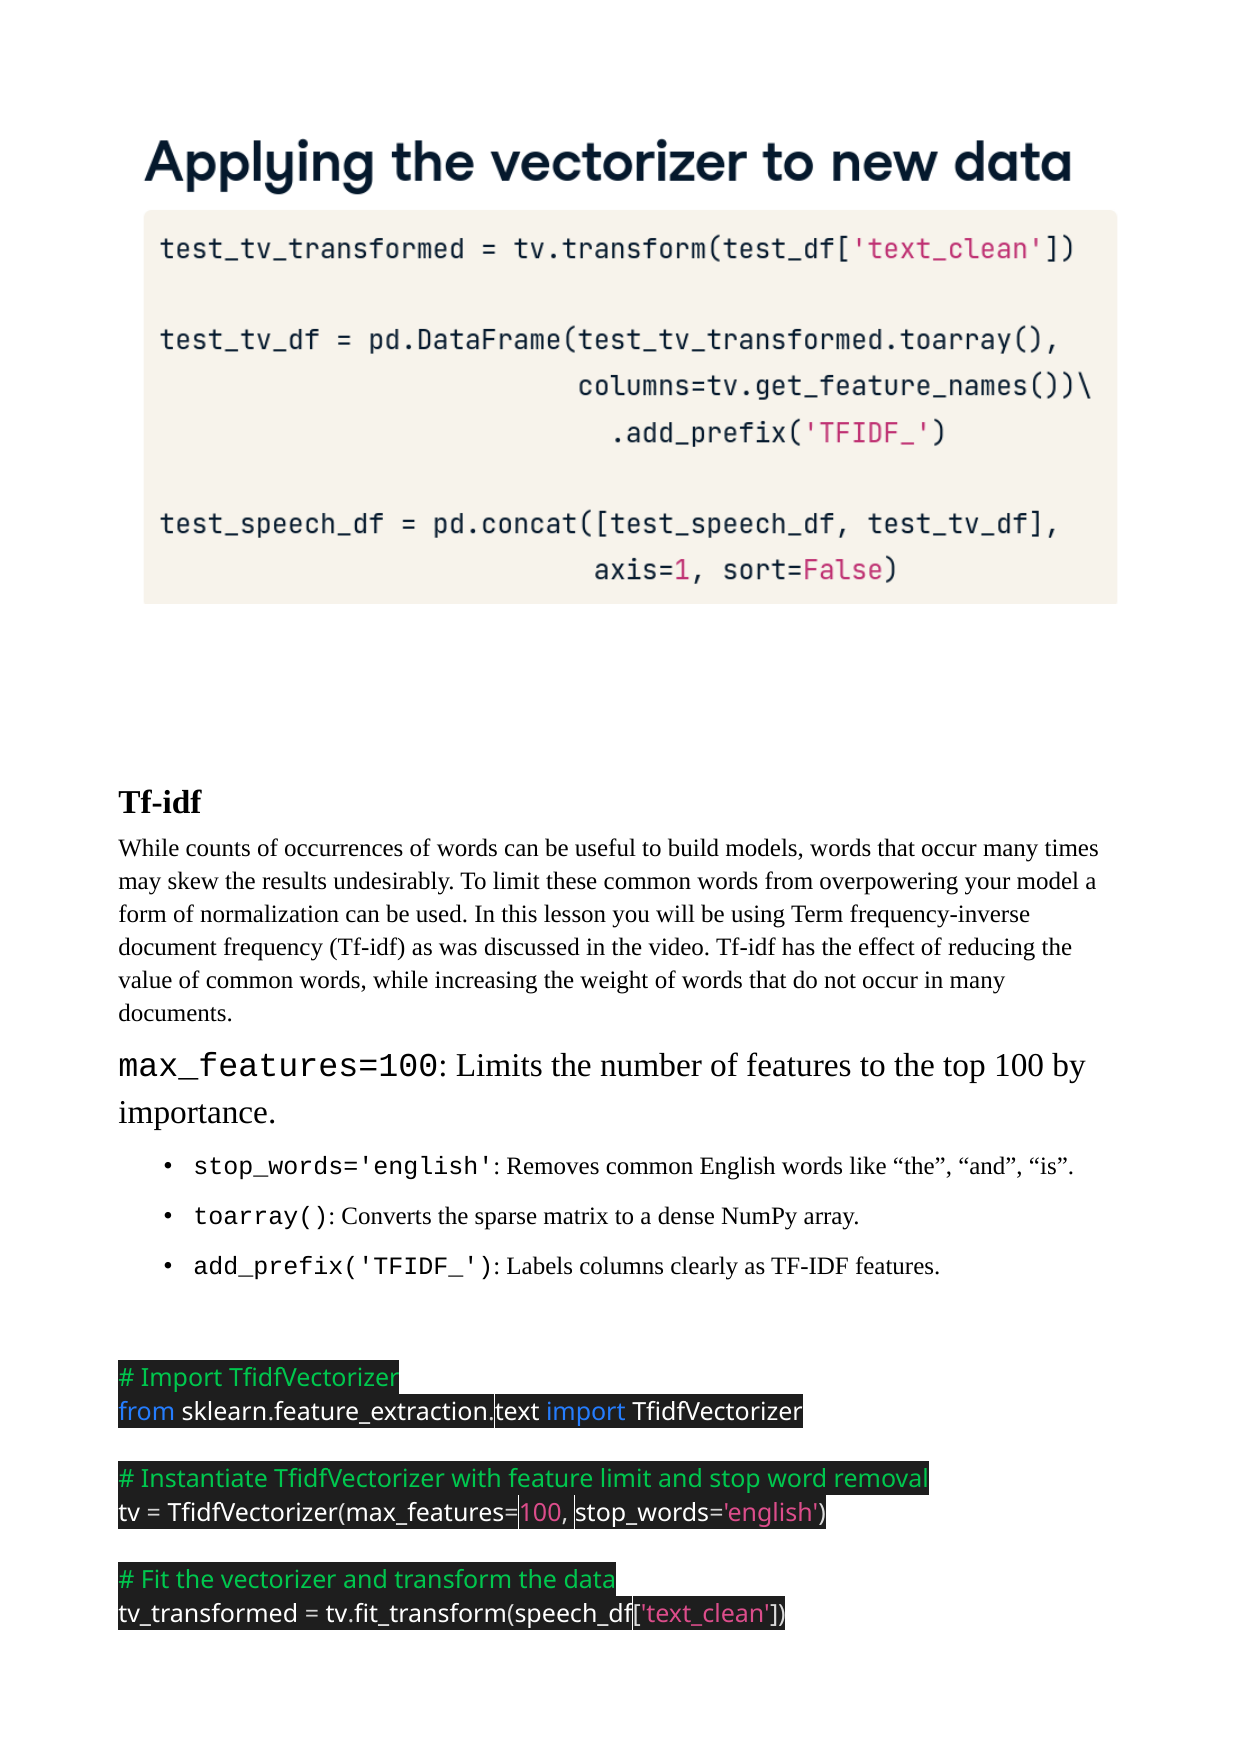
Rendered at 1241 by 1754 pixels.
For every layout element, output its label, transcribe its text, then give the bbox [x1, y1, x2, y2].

text # Fit the vectorizer and transform the data [118, 1562, 1122, 1596]
text # Import TfidfVectorizer [118, 1360, 1122, 1394]
picture [118, 118, 1123, 604]
text tv = TfidfVectorizer(max_features=100, stop_words='english') [118, 1495, 1122, 1529]
list stop_words='english': Removes common English words like “the”, “and”, “is”. [164, 1151, 1122, 1182]
list toarray(): Converts the sparse matrix to a dense NumPy array. [164, 1201, 1122, 1232]
subtitle Tf-idf [118, 782, 1122, 820]
text max_features=100: Limits the number of features to the top 100 by importance. [118, 1046, 1122, 1131]
text from sklearn.feature_extraction.text import TfidfVectorizer [118, 1394, 1122, 1428]
text tv_transformed = tv.fit_transform(speech_df['text_clean']) [118, 1596, 1122, 1630]
text # Instantiate TfidfVectorizer with feature limit and stop word removal [118, 1461, 1122, 1495]
text While counts of occurrences of words can be useful to build models, words that occur many times may skew the results undesirably. To limit these common words from overpowering your model a form of normalization can be used. In this lesson you will be using Term frequency-inverse document frequency (Tf-idf) as was discussed in the video. Tf-idf has the effect of reducing the value of common words, while increasing the weight of words that do not occur in many documents. [118, 833, 1122, 1027]
list add_prefix('TFIDF_'): Labels columns clearly as TF-IDF features. [164, 1251, 1122, 1282]
